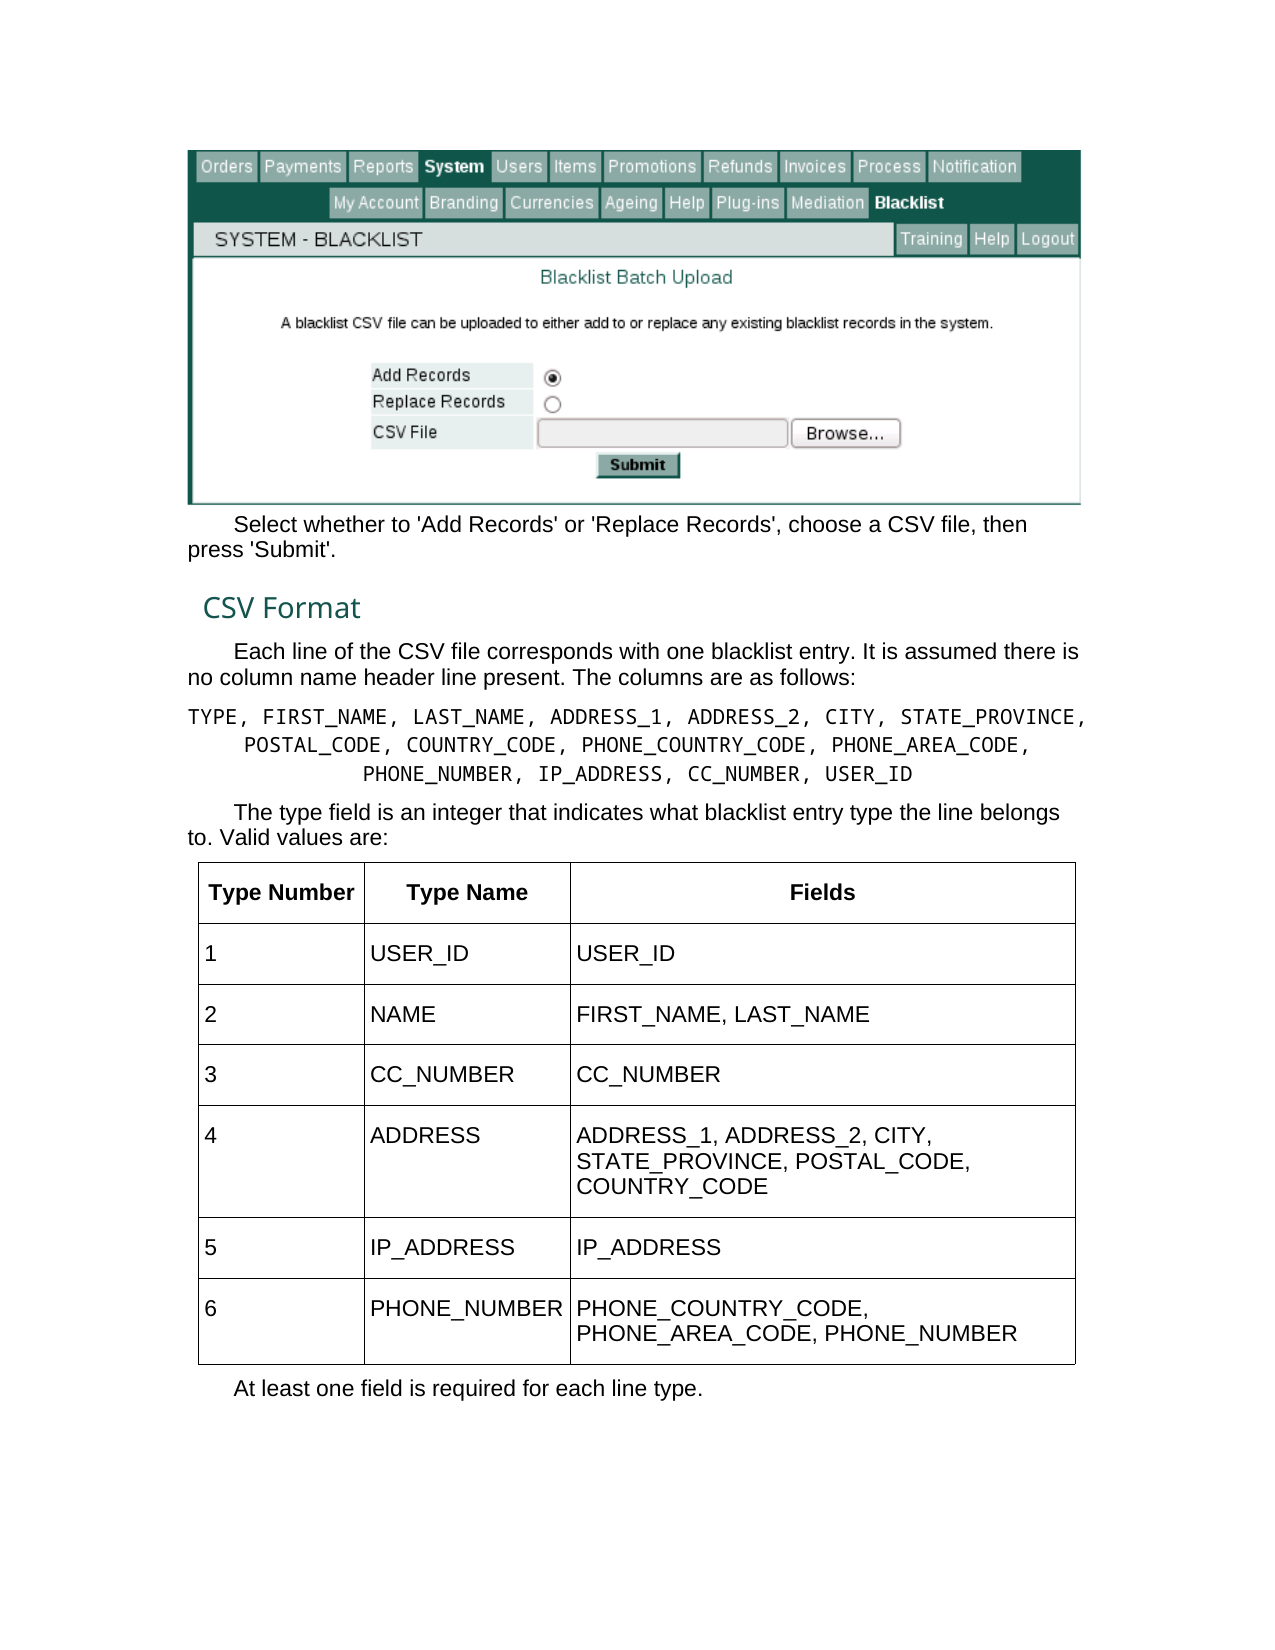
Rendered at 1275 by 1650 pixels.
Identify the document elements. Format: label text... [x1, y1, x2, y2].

text TYPE, FIRST_NAME, LAST_NAME, ADDRESS_1, ADDRESS_2, CITY, STATE_PROVINCE, POSTAL_CODE, COUNTRY_CODE, PHONE_COUNTRY_CODE, PHONE_AREA_CODE, PHONE_NUMBER, IP_ADDRESS, CC_NUMBER, USER_ID [187, 702, 1087, 787]
table_cell IP_ADDRESS [571, 1218, 1075, 1278]
table_header Type Number [199, 863, 364, 923]
table_cell 6 [199, 1279, 364, 1364]
subtitle CSV Format [202, 588, 1087, 627]
table_cell ADDRESS [365, 1106, 570, 1217]
table_cell NAME [365, 985, 570, 1044]
table_header Type Name [365, 863, 570, 923]
table_cell CC_NUMBER [365, 1045, 570, 1105]
table_cell IP_ADDRESS [365, 1218, 570, 1278]
table_cell PHONE_NUMBER [365, 1279, 570, 1364]
table_cell 4 [199, 1106, 364, 1217]
text At least one field is required for each line type. [187, 1376, 1087, 1402]
text Select whether to 'Add Records' or 'Replace Records', choose a CSV file, then press 'Submit'. [187, 512, 1087, 563]
table_cell 2 [199, 985, 364, 1044]
table_cell USER_ID [571, 924, 1075, 984]
table_cell 5 [199, 1218, 364, 1278]
table_header Fields [571, 863, 1075, 923]
picture [187, 150, 1088, 512]
table_cell 1 [199, 924, 364, 984]
table_cell 3 [199, 1045, 364, 1105]
table_cell ADDRESS_1, ADDRESS_2, CITY, STATE_PROVINCE, POSTAL_CODE, COUNTRY_CODE [571, 1106, 1075, 1217]
table_cell FIRST_NAME, LAST_NAME [571, 985, 1075, 1044]
text The type field is an integer that indicates what blacklist entry type the line belongs to. Valid values are: [187, 799, 1087, 850]
table_cell PHONE_COUNTRY_CODE, PHONE_AREA_CODE, PHONE_NUMBER [571, 1279, 1075, 1364]
table_cell CC_NUMBER [571, 1045, 1075, 1105]
text Each line of the CSV file corresponds with one blacklist entry. It is assumed there is no column name header line present. The columns are as follows: [187, 639, 1087, 690]
table_cell USER_ID [365, 924, 570, 984]
